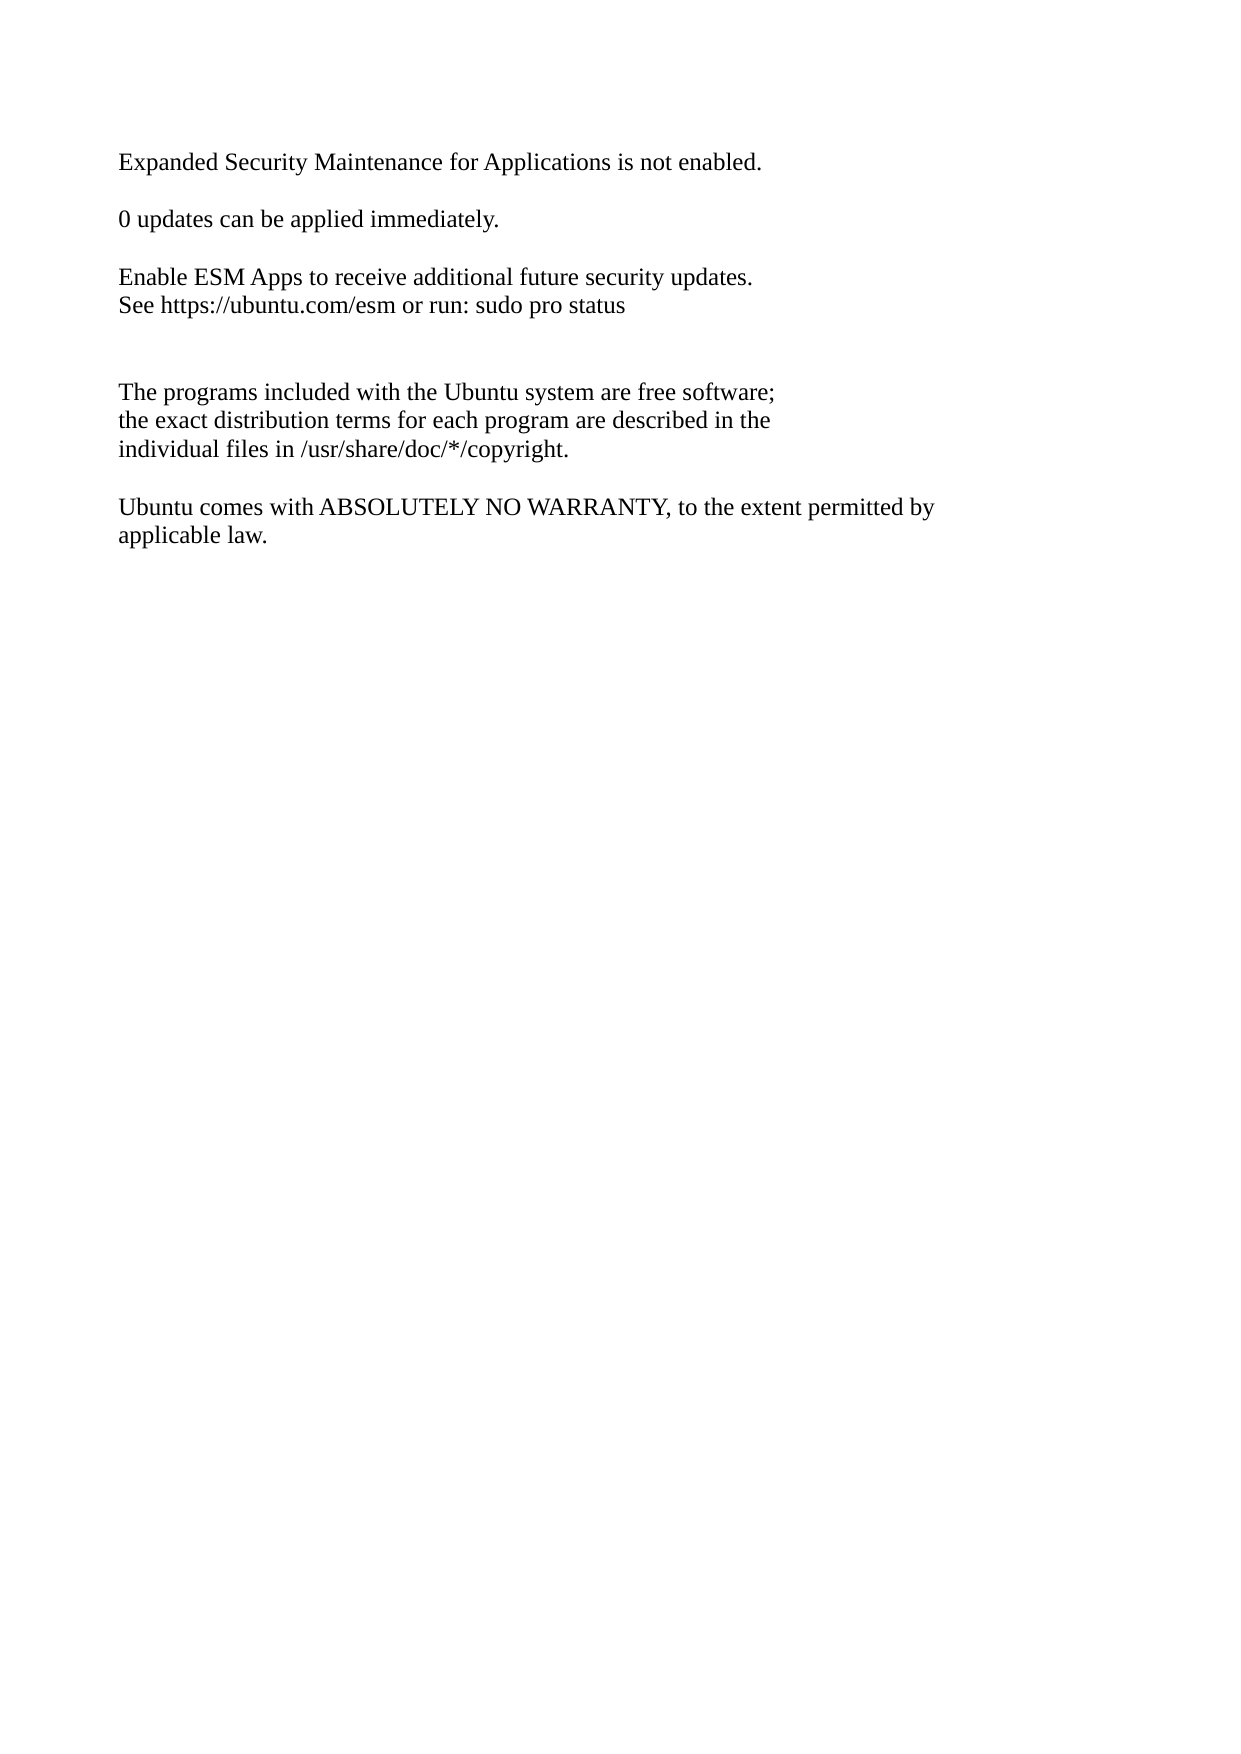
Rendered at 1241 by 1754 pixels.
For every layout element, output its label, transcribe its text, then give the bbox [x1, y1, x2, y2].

text the exact distribution terms for each program are described in the [118, 406, 1122, 434]
text Expanded Security Maintenance for Applications is not enabled. [118, 147, 1122, 176]
text See https://ubuntu.com/esm or run: sudo pro status [118, 291, 1122, 319]
text Ubuntu comes with ABSOLUTELY NO WARRANTY, to the extent permitted by [118, 492, 1122, 521]
text individual files in /usr/share/doc/*/copyright. [118, 434, 1122, 463]
text Enable ESM Apps to receive additional future security updates. [118, 262, 1122, 291]
text applicable law. [118, 521, 1122, 549]
text 0 updates can be applied immediately. [118, 204, 1122, 233]
text The programs included with the Ubuntu system are free software; [118, 377, 1122, 406]
